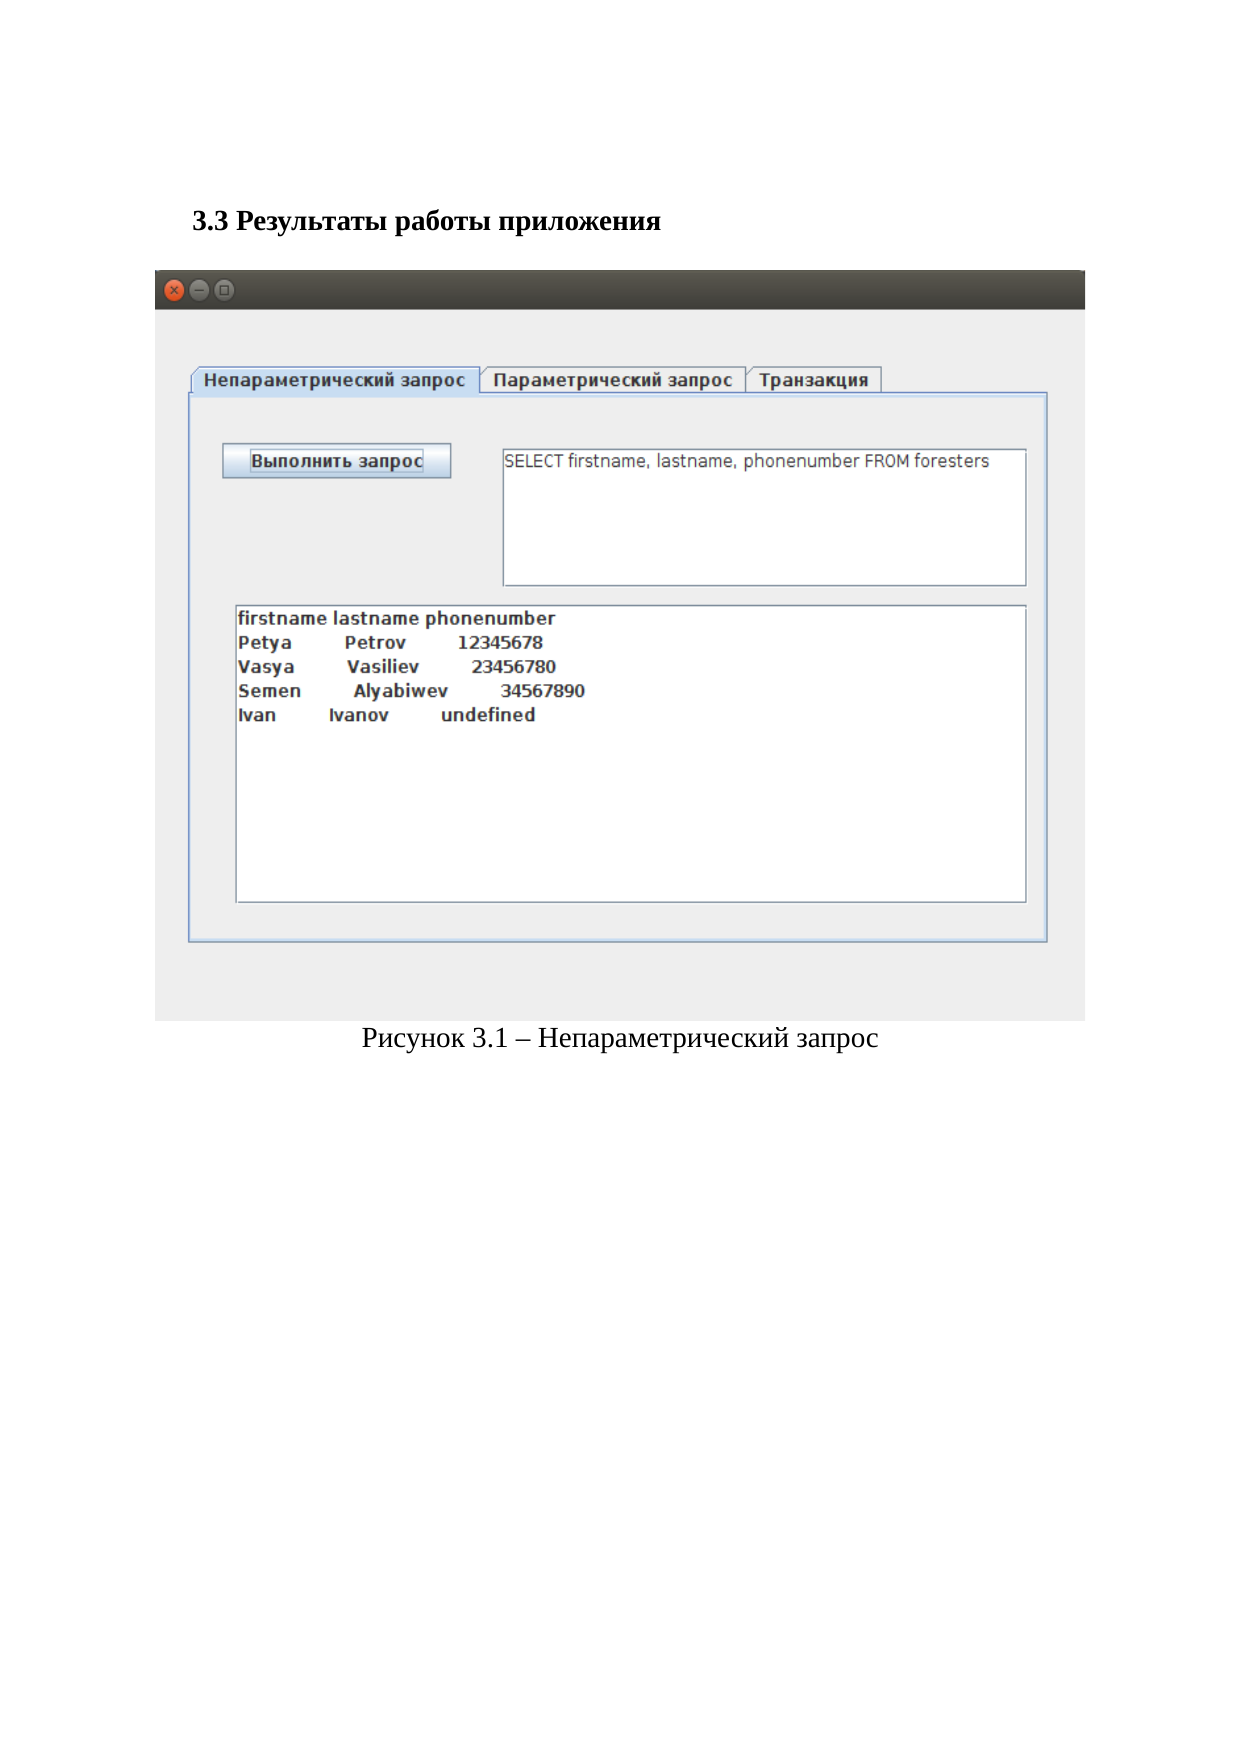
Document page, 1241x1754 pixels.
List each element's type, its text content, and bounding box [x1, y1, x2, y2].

text Рисунок 3.1 – Непараметрический запрос [118, 271, 1122, 1054]
text 3.3 Результаты работы приложения [118, 203, 1122, 237]
picture [155, 270, 1086, 1021]
